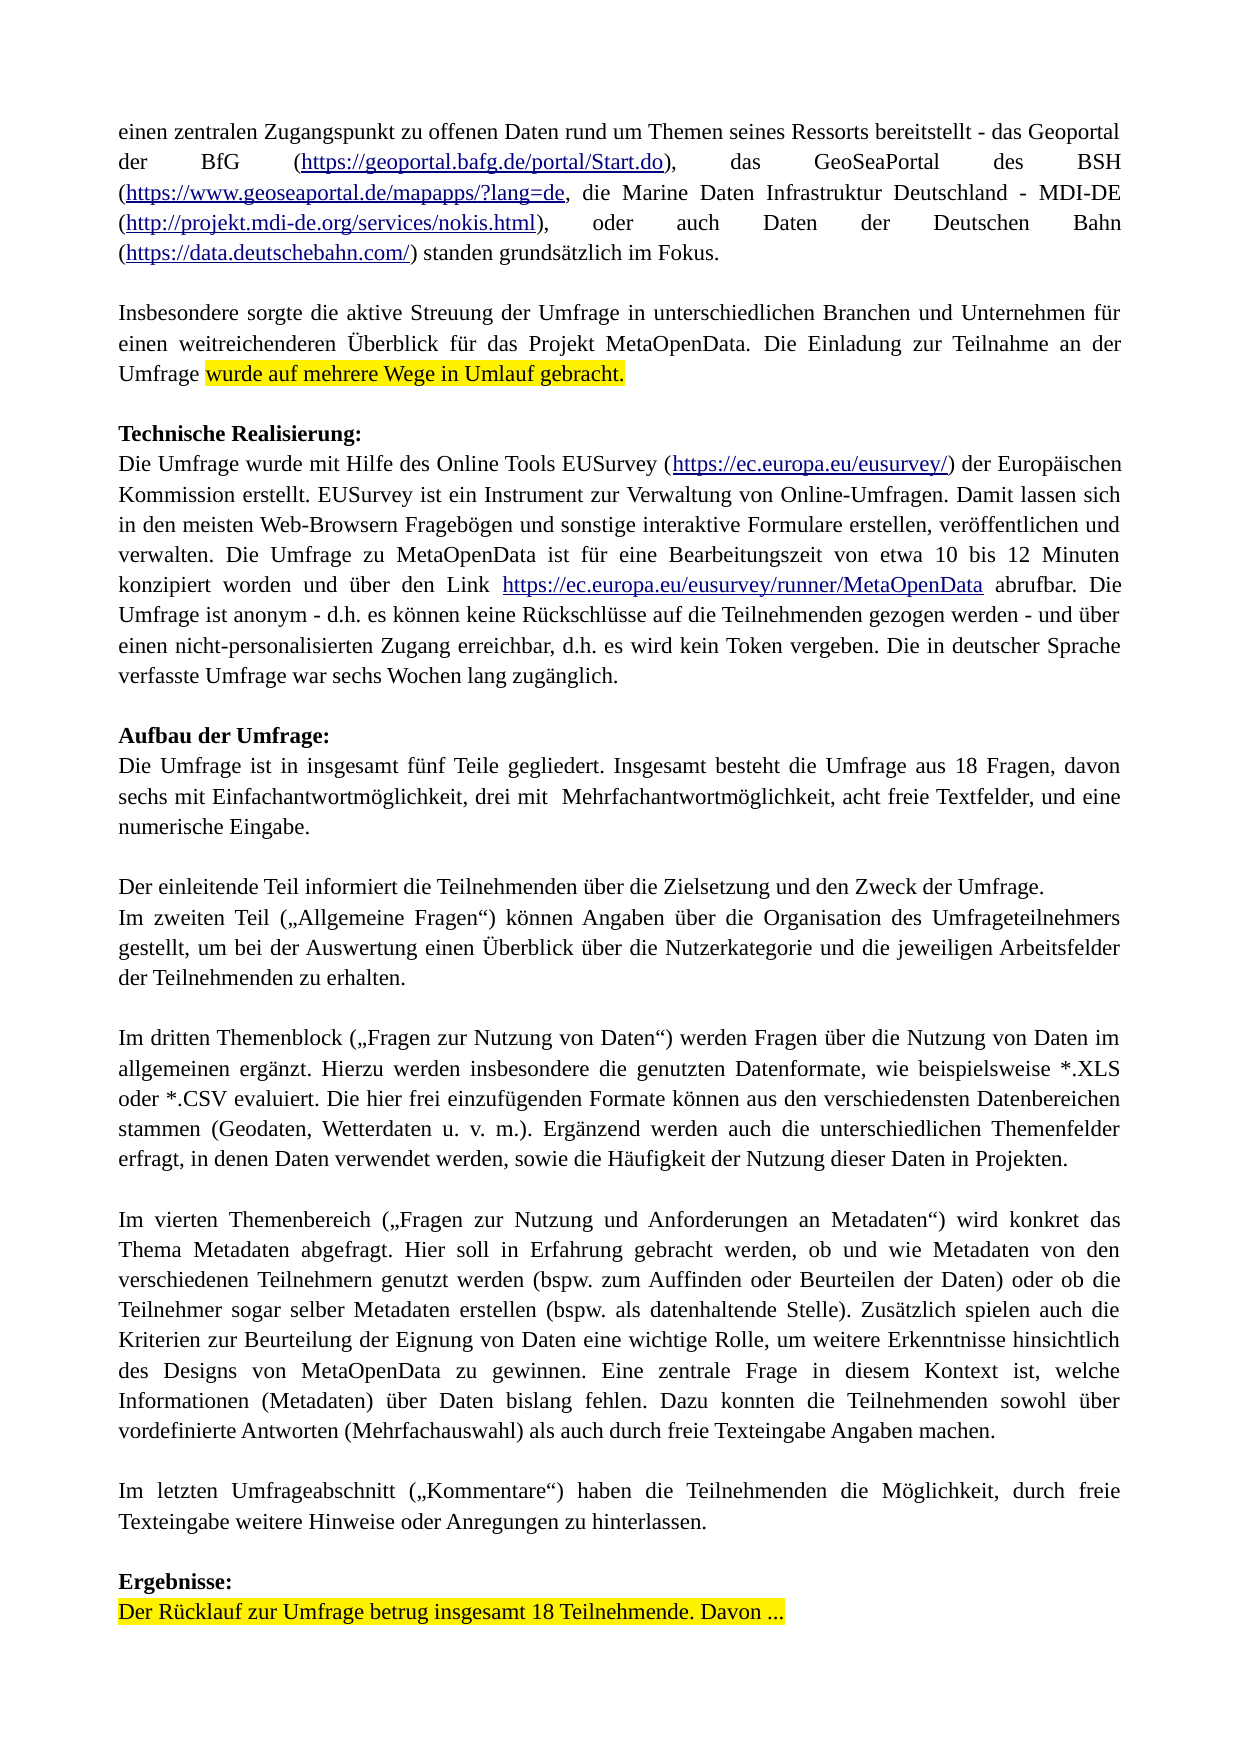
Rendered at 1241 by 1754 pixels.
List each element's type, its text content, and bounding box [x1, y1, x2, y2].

text Insbesondere sorgte die aktive Streuung der Umfrage in unterschiedlichen Branchen und Unternehmen für einen weitreichenderen Überblick für das Projekt MetaOpenData. Die Einladung zur Teilnahme an der Umfrage wurde auf mehrere Wege in Umlauf gebracht. [118, 299, 1122, 386]
text Im vierten Themenbereich („Fragen zur Nutzung und Anforderungen an Metadaten“) wird konkret das Thema Metadaten abgefragt. Hier soll in Erfahrung gebracht werden, ob und wie Metadaten von den verschiedenen Teilnehmern genutzt werden (bspw. zum Auffinden oder Beurteilen der Daten) oder ob die Teilnehmer sogar selber Metadaten erstellen (bspw. als datenhaltende Stelle). Zusätzlich spielen auch die Kriterien zur Beurteilung der Eignung von Daten eine wichtige Rolle, um weitere Erkenntnisse hinsichtlich des Designs von MetaOpenData zu gewinnen. Eine zentrale Frage in diesem Kontext ist, welche Informationen (Metadaten) über Daten bislang fehlen. Dazu konnten die Teilnehmenden sowohl über vordefinierte Antworten (Mehrfachauswahl) als auch durch freie Texteingabe Angaben machen. [118, 1206, 1122, 1443]
text Der einleitende Teil informiert die Teilnehmenden über die Zielsetzung und den Zweck der Umfrage. [118, 873, 1122, 900]
text Im letzten Umfrageabschnitt („Kommentare“) haben die Teilnehmenden die Möglichkeit, durch freie Texteingabe weitere Hinweise oder Anregungen zu hinterlassen. [118, 1477, 1122, 1534]
text Im zweiten Teil („Allgemeine Fragen“) können Angaben über die Organisation des Umfrageteilnehmers gestellt, um bei der Auswertung einen Überblick über die Nutzerkategorie und die jeweiligen Arbeitsfelder der Teilnehmenden zu erhalten. [118, 903, 1122, 990]
text Die Umfrage ist in insgesamt fünf Teile gegliedert. Insgesamt besteht die Umfrage aus 18 Fragen, davon sechs mit Einfachantwortmöglichkeit, drei mit Mehrfachantwortmöglichkeit, acht freie Textfelder, und eine numerische Eingabe. [118, 752, 1122, 839]
text Technische Realisierung: [118, 420, 1122, 447]
text Ergebnisse: [118, 1568, 1122, 1594]
text Der Rücklauf zur Umfrage betrug insgesamt 18 Teilnehmende. Davon ... [118, 1598, 1122, 1625]
text Die Umfrage wurde mit Hilfe des Online Tools EUSurvey (https://ec.europa.eu/eusurvey/) der Europäischen Kommission erstellt. EUSurvey ist ein Instrument zur Verwaltung von Online-Umfragen. Damit lassen sich in den meisten Web-Browsern Fragebögen und sonstige interaktive Formulare erstellen, veröffentlichen und verwalten. Die Umfrage zu MetaOpenData ist für eine Bearbeitungszeit von etwa 10 bis 12 Minuten konzipiert worden und über den Link https://ec.europa.eu/eusurvey/runner/MetaOpenData abrufbar. Die Umfrage ist anonym - d.h. es können keine Rückschlüsse auf die Teilnehmenden gezogen werden - und über einen nicht-personalisierten Zugang erreichbar, d.h. es wird kein Token vergeben. Die in deutscher Sprache verfasste Umfrage war sechs Wochen lang zugänglich. [118, 450, 1122, 688]
text Aufbau der Umfrage: [118, 722, 1122, 749]
text Im dritten Themenblock („Fragen zur Nutzung von Daten“) werden Fragen über die Nutzung von Daten im allgemeinen ergänzt. Hierzu werden insbesondere die genutzten Datenformate, wie beispielsweise *.XLS oder *.CSV evaluiert. Die hier frei einzufügenden Formate können aus den verschiedensten Datenbereichen stammen (Geodaten, Wetterdaten u. v. m.). Ergänzend werden auch die unterschiedlichen Themenfelder erfragt, in denen Daten verwendet werden, sowie die Häufigkeit der Nutzung dieser Daten in Projekten. [118, 1024, 1122, 1172]
text einen zentralen Zugangspunkt zu offenen Daten rund um Themen seines Ressorts bereitstellt - das Geoportal der BfG (https://geoportal.bafg.de/portal/Start.do), das GeoSeaPortal des BSH (https://www.geoseaportal.de/mapapps/?lang=de, die Marine Daten Infrastruktur Deutschland - MDI-DE (http://projekt.mdi-de.org/services/nokis.html), oder auch Daten der Deutschen Bahn (https://data.deutschebahn.com/) standen grundsätzlich im Fokus. [118, 118, 1122, 265]
